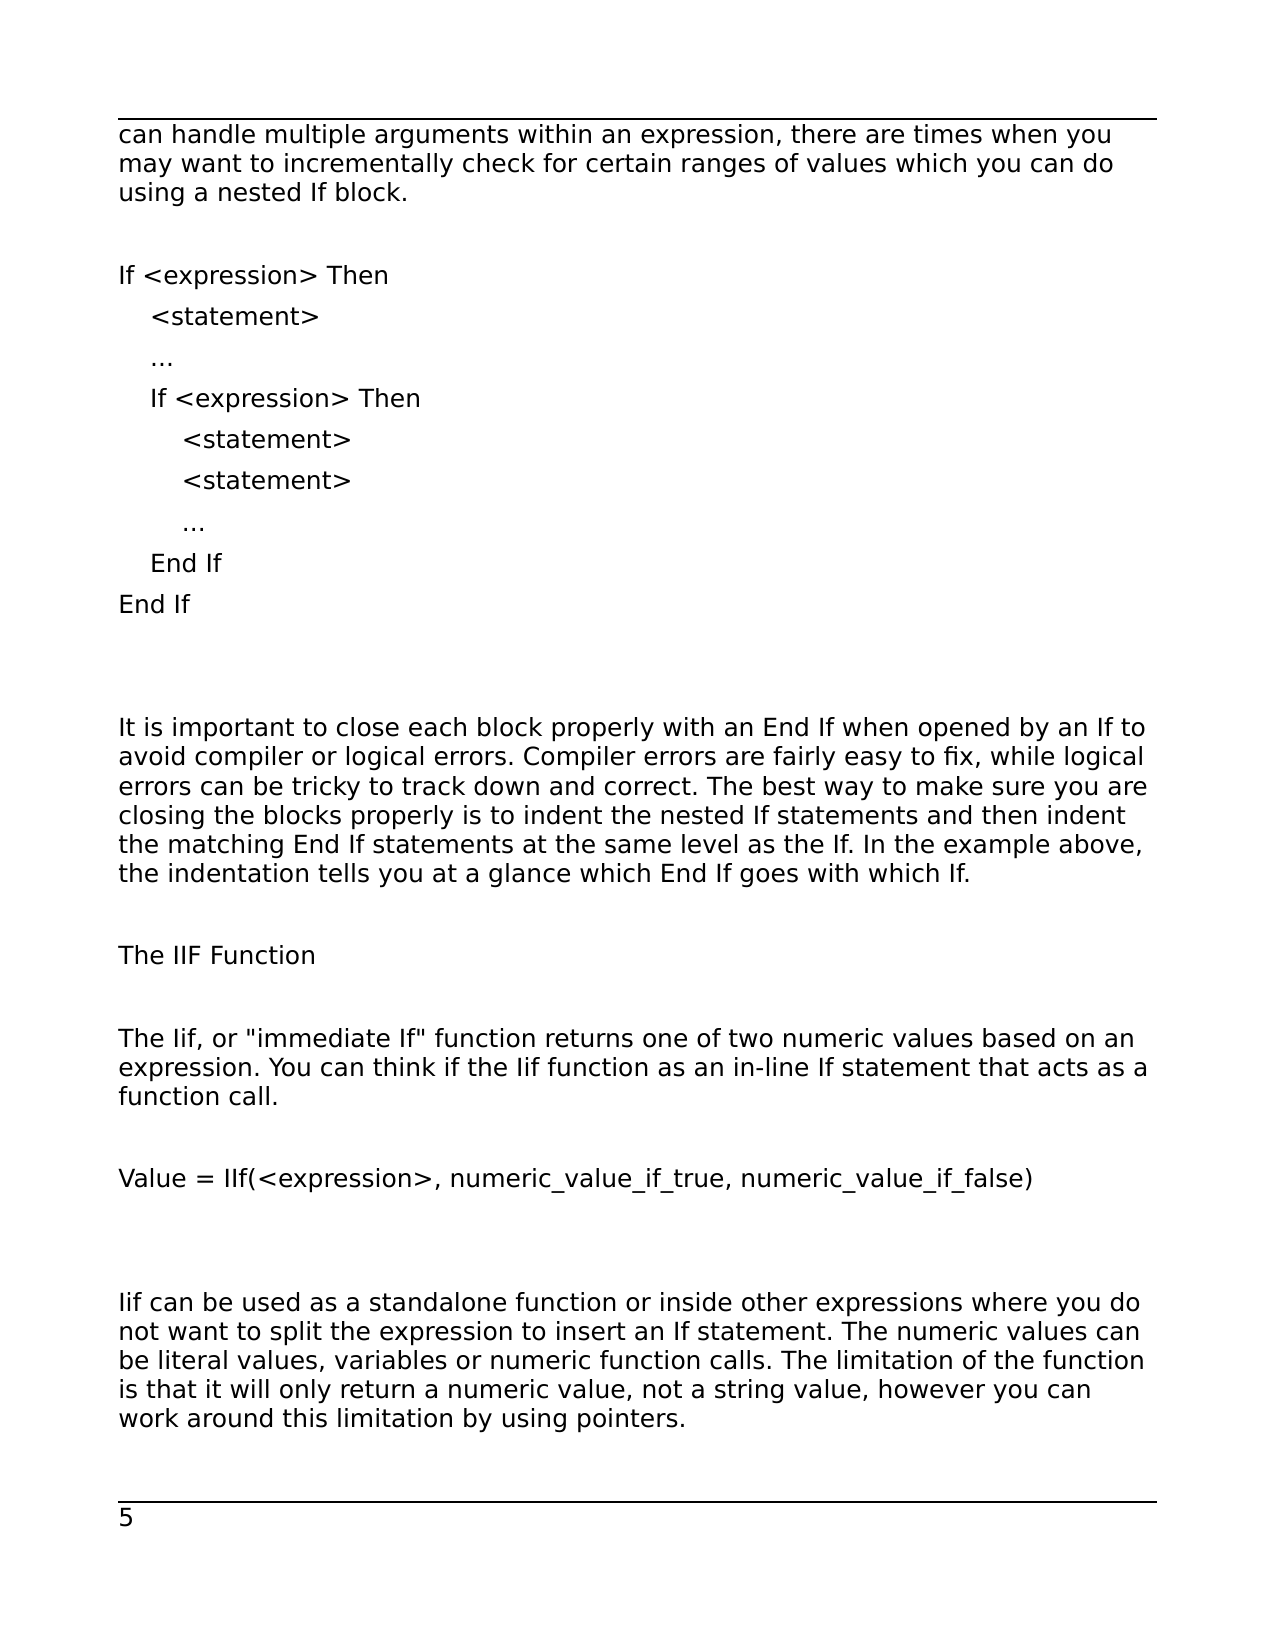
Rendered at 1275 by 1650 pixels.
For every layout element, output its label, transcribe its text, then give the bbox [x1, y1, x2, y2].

text <statement> [118, 302, 1157, 331]
text ... [118, 508, 1157, 537]
text Iif can be used as a standalone function or inside other expressions where you do not want to split the expression to insert an If statement. The numeric values can be literal values, variables or numeric function calls. The limitation of the function is that it will only return a numeric value, not a string value, however you can work around this limitation by using pointers. [118, 1288, 1157, 1434]
text can handle multiple arguments within an expression, there are times when you may want to incrementally check for certain ranges of values which you can do using a nested If block. [118, 120, 1157, 208]
text End If [118, 590, 1157, 619]
text If <expression> Then [118, 261, 1157, 290]
text The IIF Function [118, 942, 1157, 971]
text <statement> [118, 425, 1157, 454]
text <statement> [118, 467, 1157, 496]
text End If [118, 549, 1157, 578]
text Value = IIf(<expression>, numeric_value_if_true, numeric_value_if_false) [118, 1164, 1157, 1194]
text ... [118, 343, 1157, 372]
text If <expression> Then [118, 384, 1157, 413]
text It is important to close each block properly with an End If when opened by an If to avoid compiler or logical errors. Compiler errors are fairly easy to fix, while logical errors can be tricky to track down and correct. The best way to make sure you are closing the blocks properly is to indent the nested If statements and then indent the matching End If statements at the same level as the If. In the example above, the indentation tells you at a glance which End If goes with which If. [118, 713, 1157, 888]
text The Iif, or "immediate If" function returns one of two numeric values based on an expression. You can think if the Iif function as an in-line If statement that acts as a function call. [118, 1024, 1157, 1111]
